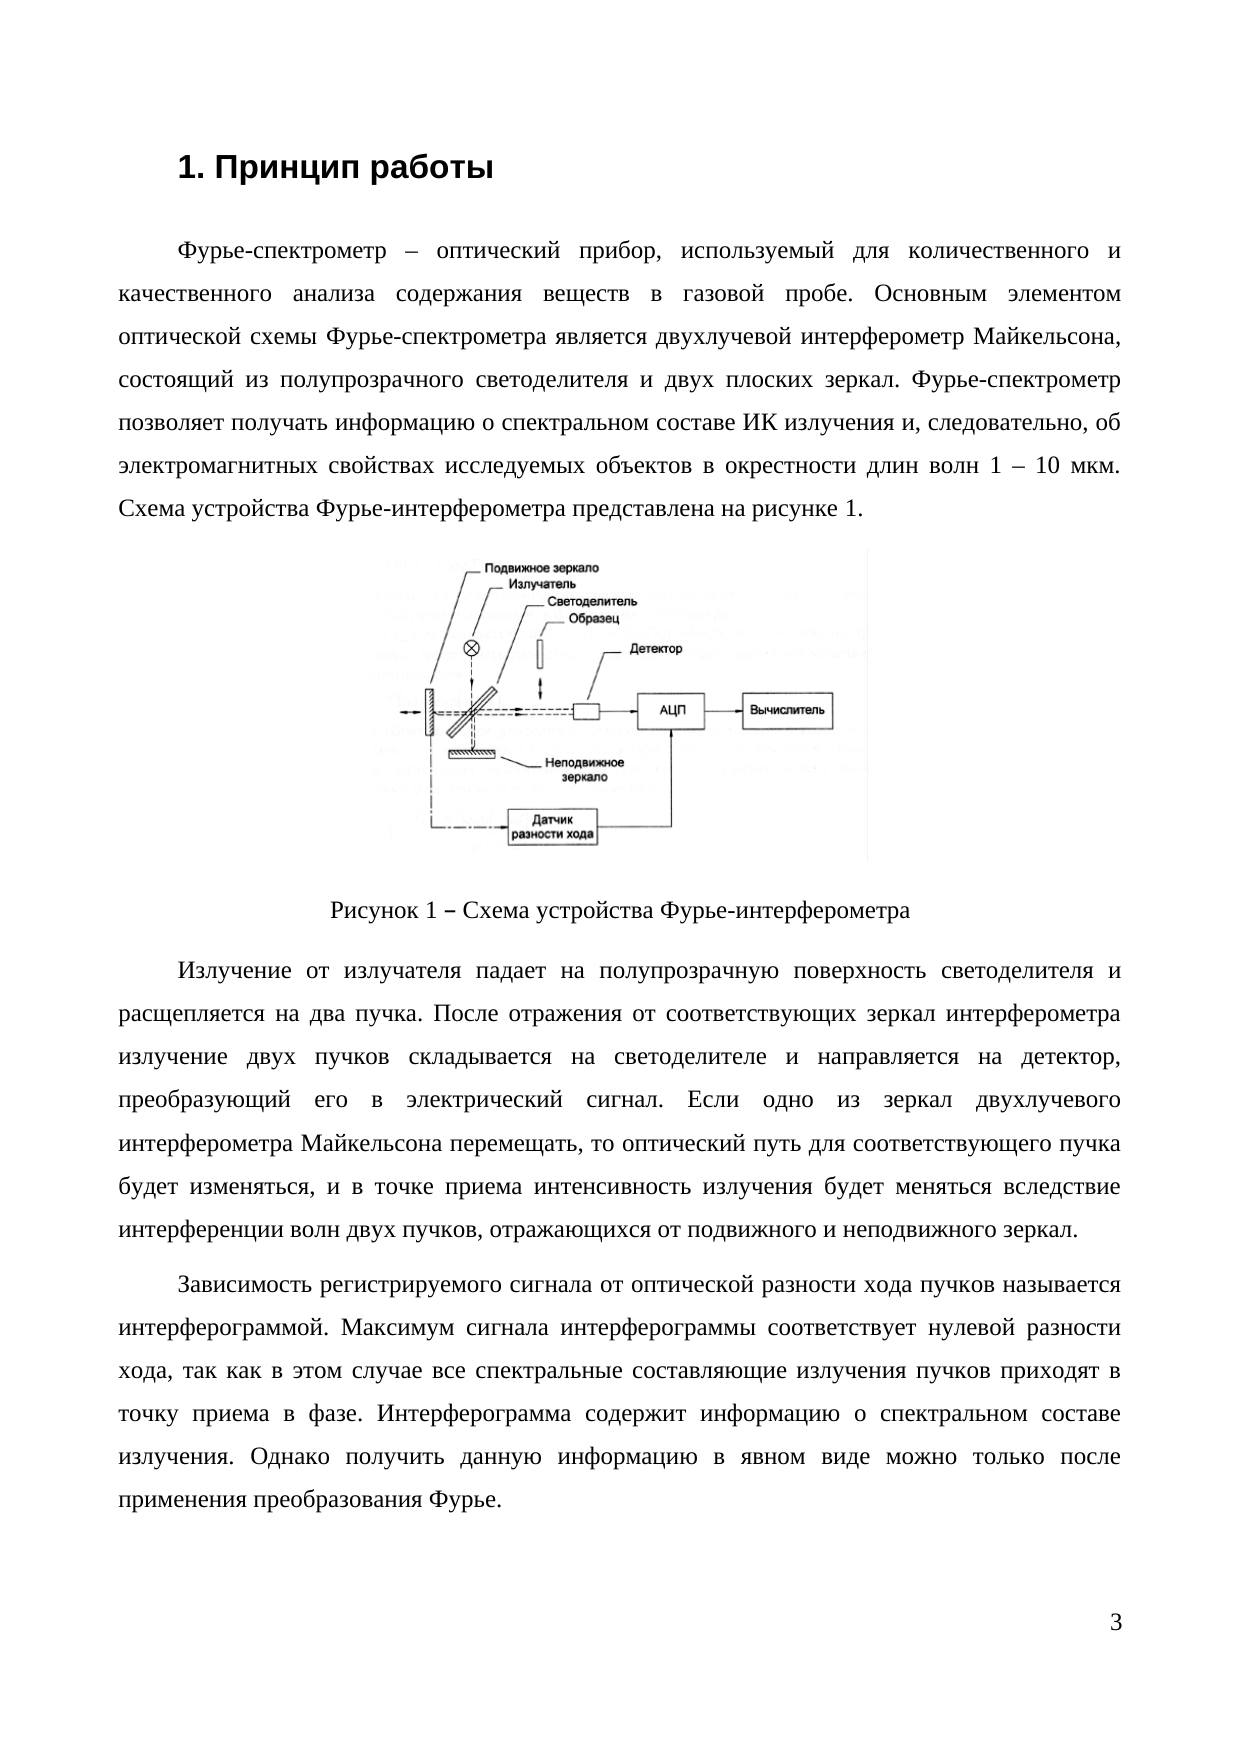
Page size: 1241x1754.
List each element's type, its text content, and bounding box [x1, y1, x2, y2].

text Фурье-спектрометр – оптический прибор, используемый для количественного и качественного анализа содержания веществ в газовой пробе. Основным элементом оптической схемы Фурье-спектрометра является двухлучевой интерферометр Майкельсона, состоящий из полупрозрачного светоделителя и двух плоских зеркал. Фурье-спектрометр позволяет получать информацию о спектральном составе ИК излучения и, следовательно, об электромагнитных свойствах исследуемых объектов в окрестности длин волн 1 – 10 мкм. Схема устройства Фурье-интерферометра представлена на рисунке 1. [118, 235, 1122, 522]
text Излучение от излучателя падает на полупрозрачную поверхность светоделителя и расщепляется на два пучка. После отражения от соответствующих зеркал интерферометра излучение двух пучков складывается на светоделителе и направляется на детектор, преобразующий его в электрический сигнал. Если одно из зеркал двухлучевого интерферометра Майкельсона перемещать, то оптический путь для соответствующего пучка будет изменяться, и в точке приема интенсивность излучения будет меняться вследствие интерференции волн двух пучков, отражающихся от подвижного и неподвижного зеркал. [118, 955, 1122, 1243]
subtitle Принцип работы [118, 148, 1122, 186]
text Рисунок 1 – Схема устройства Фурье-интерферометра [118, 892, 1122, 926]
text Зависимость регистрируемого сигнала от оптической разности хода пучков называется интерферограммой. Максимум сигнала интерферограммы соответствует нулевой разности хода, так как в этом случае все спектральные составляющие излучения пучков приходят в точку приема в фазе. Интерферограмма содержит информацию о спектральном составе излучения. Однако получить данную информацию в явном виде можно только после применения преобразования Фурье. [118, 1269, 1122, 1513]
picture [371, 548, 869, 862]
